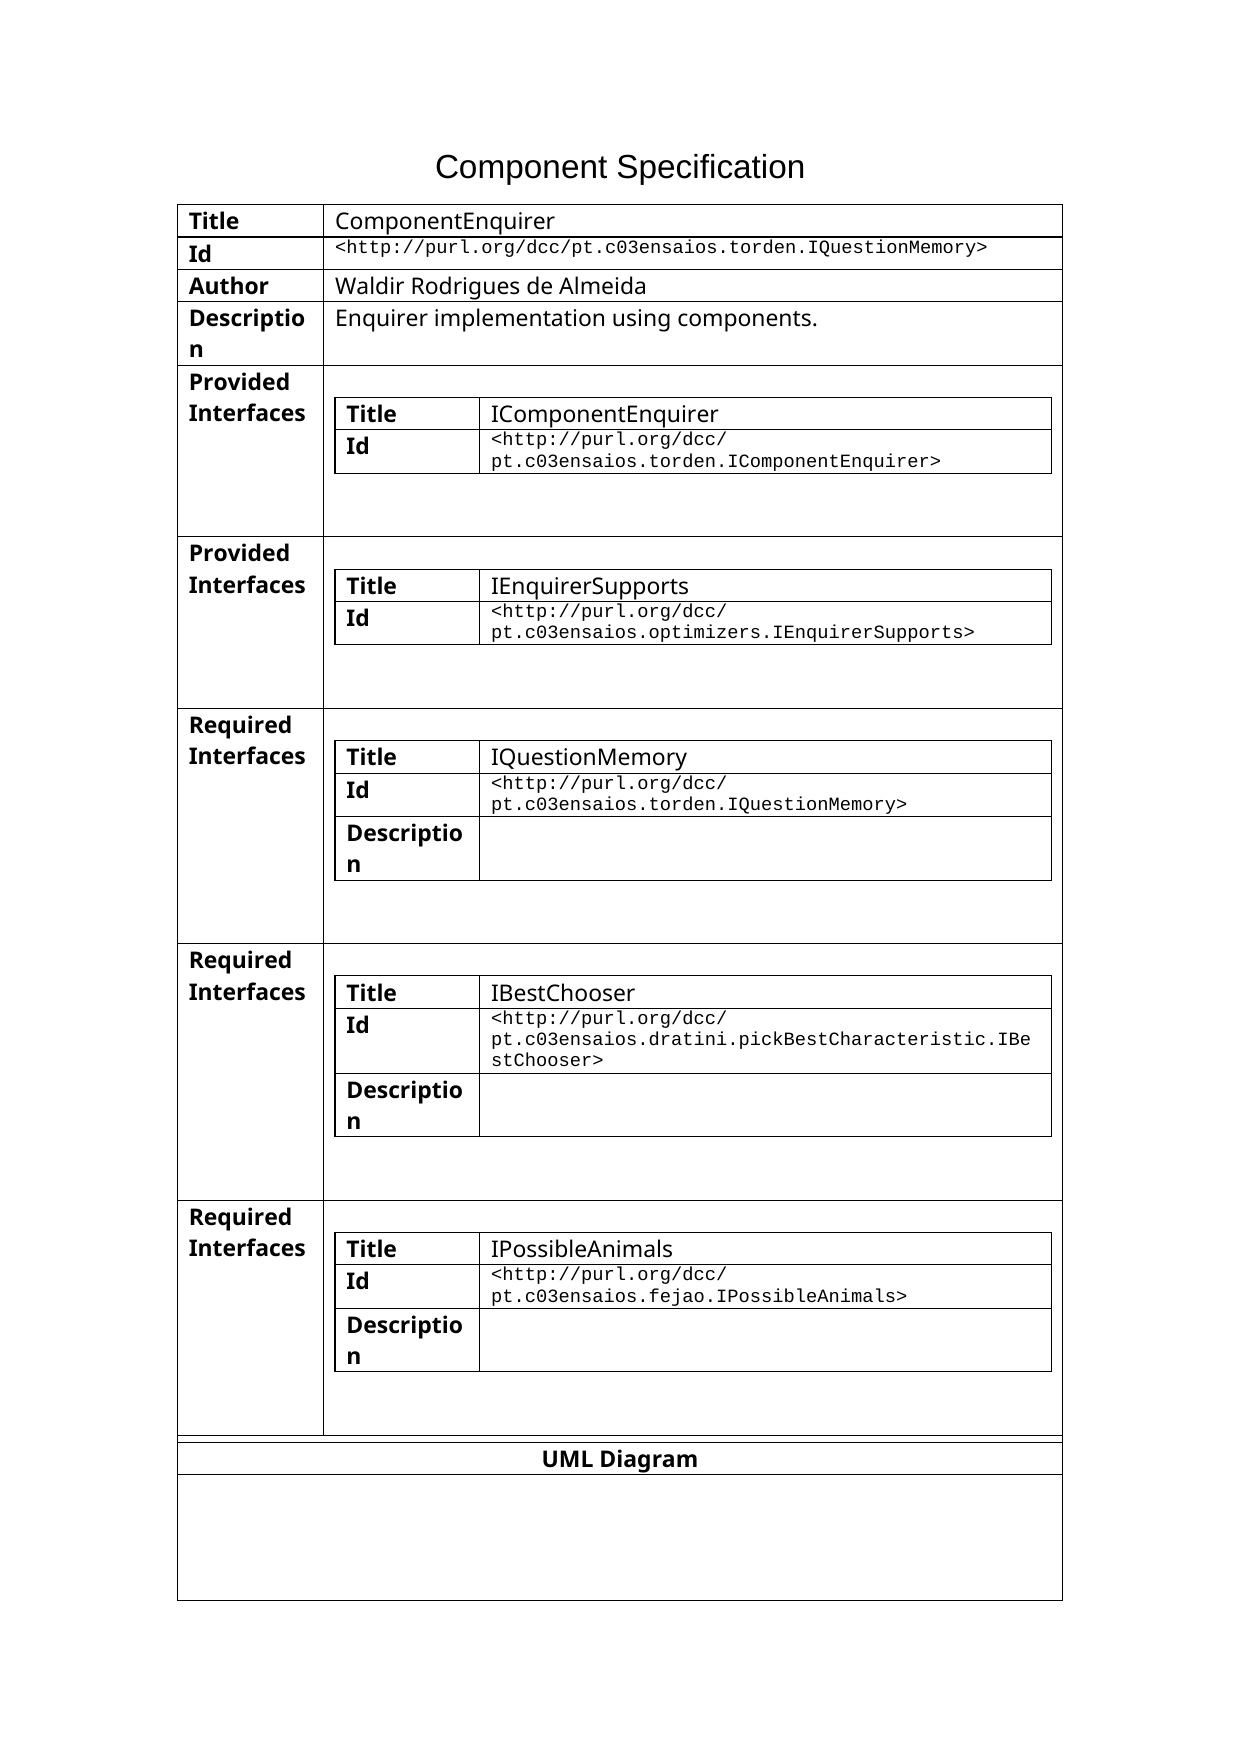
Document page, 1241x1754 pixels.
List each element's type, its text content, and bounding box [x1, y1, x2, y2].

table_header Title [178, 205, 323, 236]
table_cell Id [336, 430, 479, 473]
table_header Title [336, 741, 479, 772]
table_cell Required Interfaces [178, 944, 323, 1199]
table_cell Required Interfaces [178, 1201, 323, 1435]
table_header ComponentEnquirer [324, 205, 1062, 236]
table_cell <http://purl.org/dcc/pt.c03ensaios.dratini.pickBestCharacteristic.IBestChooser> [480, 1009, 1051, 1072]
table_cell Required Interfaces [178, 709, 323, 943]
text Component Specification [177, 148, 1063, 186]
table_cell UML Diagram [178, 1443, 1062, 1474]
table_header Title [336, 976, 479, 1008]
table_cell <http://purl.org/dcc/pt.c03ensaios.torden.IQuestionMemory> [324, 238, 1062, 269]
table_cell Id [178, 238, 323, 269]
table_cell [480, 1074, 1051, 1136]
table_cell <http://purl.org/dcc/pt.c03ensaios.optimizers.IEnquirerSupports> [480, 602, 1051, 644]
table_cell Description [336, 1309, 479, 1371]
table_cell [324, 537, 1062, 708]
table_cell [324, 944, 1062, 1199]
table_header Title [336, 1233, 479, 1264]
table_cell [480, 1309, 1051, 1371]
table_cell <http://purl.org/dcc/pt.c03ensaios.fejao.IPossibleAnimals> [480, 1265, 1051, 1308]
table_cell Enquirer implementation using components. [324, 302, 1062, 364]
table_cell [480, 817, 1051, 879]
table_cell [324, 1201, 1062, 1435]
table_cell Id [336, 1265, 479, 1308]
table_header IComponentEnquirer [480, 398, 1051, 429]
table_cell Description [178, 302, 323, 364]
table_cell Waldir Rodrigues de Almeida [324, 270, 1062, 301]
table_cell Id [336, 602, 479, 644]
table_cell [178, 1475, 1062, 1600]
table_header IEnquirerSupports [480, 570, 1051, 601]
table_cell Provided Interfaces [178, 537, 323, 708]
table_cell Author [178, 270, 323, 301]
table_cell [178, 1436, 1062, 1442]
table_header Title [336, 570, 479, 601]
table_cell <http://purl.org/dcc/pt.c03ensaios.torden.IComponentEnquirer> [480, 430, 1051, 473]
table_cell Id [336, 1009, 479, 1072]
table_header IBestChooser [480, 976, 1051, 1008]
table_cell Description [336, 1074, 479, 1136]
table_cell [324, 366, 1062, 536]
table_cell Description [336, 817, 479, 879]
table_cell [324, 709, 1062, 943]
table_header IQuestionMemory [480, 741, 1051, 772]
table_header Title [336, 398, 479, 429]
table_header IPossibleAnimals [480, 1233, 1051, 1264]
table_cell Provided Interfaces [178, 366, 323, 536]
table_cell Id [336, 774, 479, 816]
table_cell <http://purl.org/dcc/pt.c03ensaios.torden.IQuestionMemory> [480, 774, 1051, 816]
